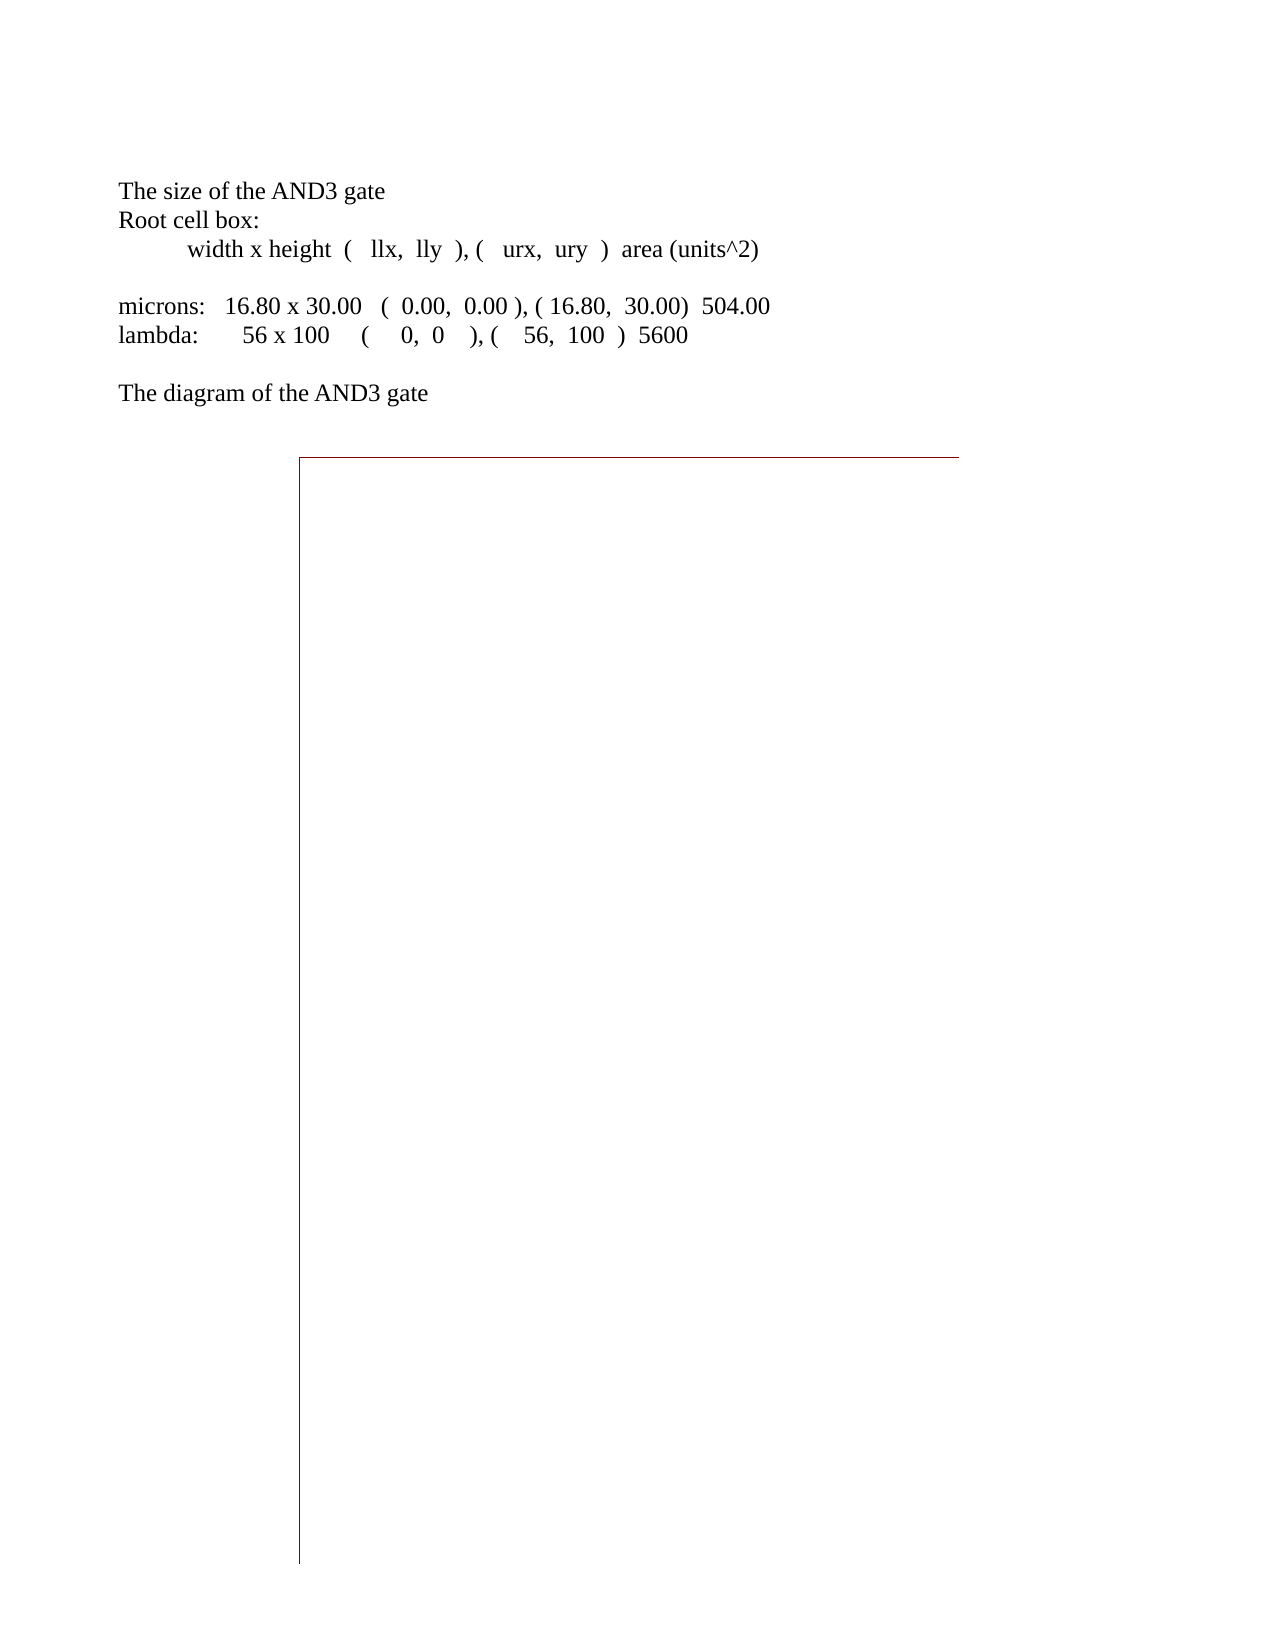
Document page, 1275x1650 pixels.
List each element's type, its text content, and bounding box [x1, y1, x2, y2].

text width x height ( llx, lly ), ( urx, ury ) area (units^2) [118, 234, 1157, 263]
text Root cell box: [118, 205, 1157, 234]
text The size of the AND3 gate [118, 176, 1157, 205]
text lambda: 56 x 100 ( 0, 0 ), ( 56, 100 ) 5600 [118, 320, 1157, 349]
text The diagram of the AND3 gate [118, 378, 1157, 406]
text microns: 16.80 x 30.00 ( 0.00, 0.00 ), ( 16.80, 30.00) 504.00 [118, 291, 1157, 320]
